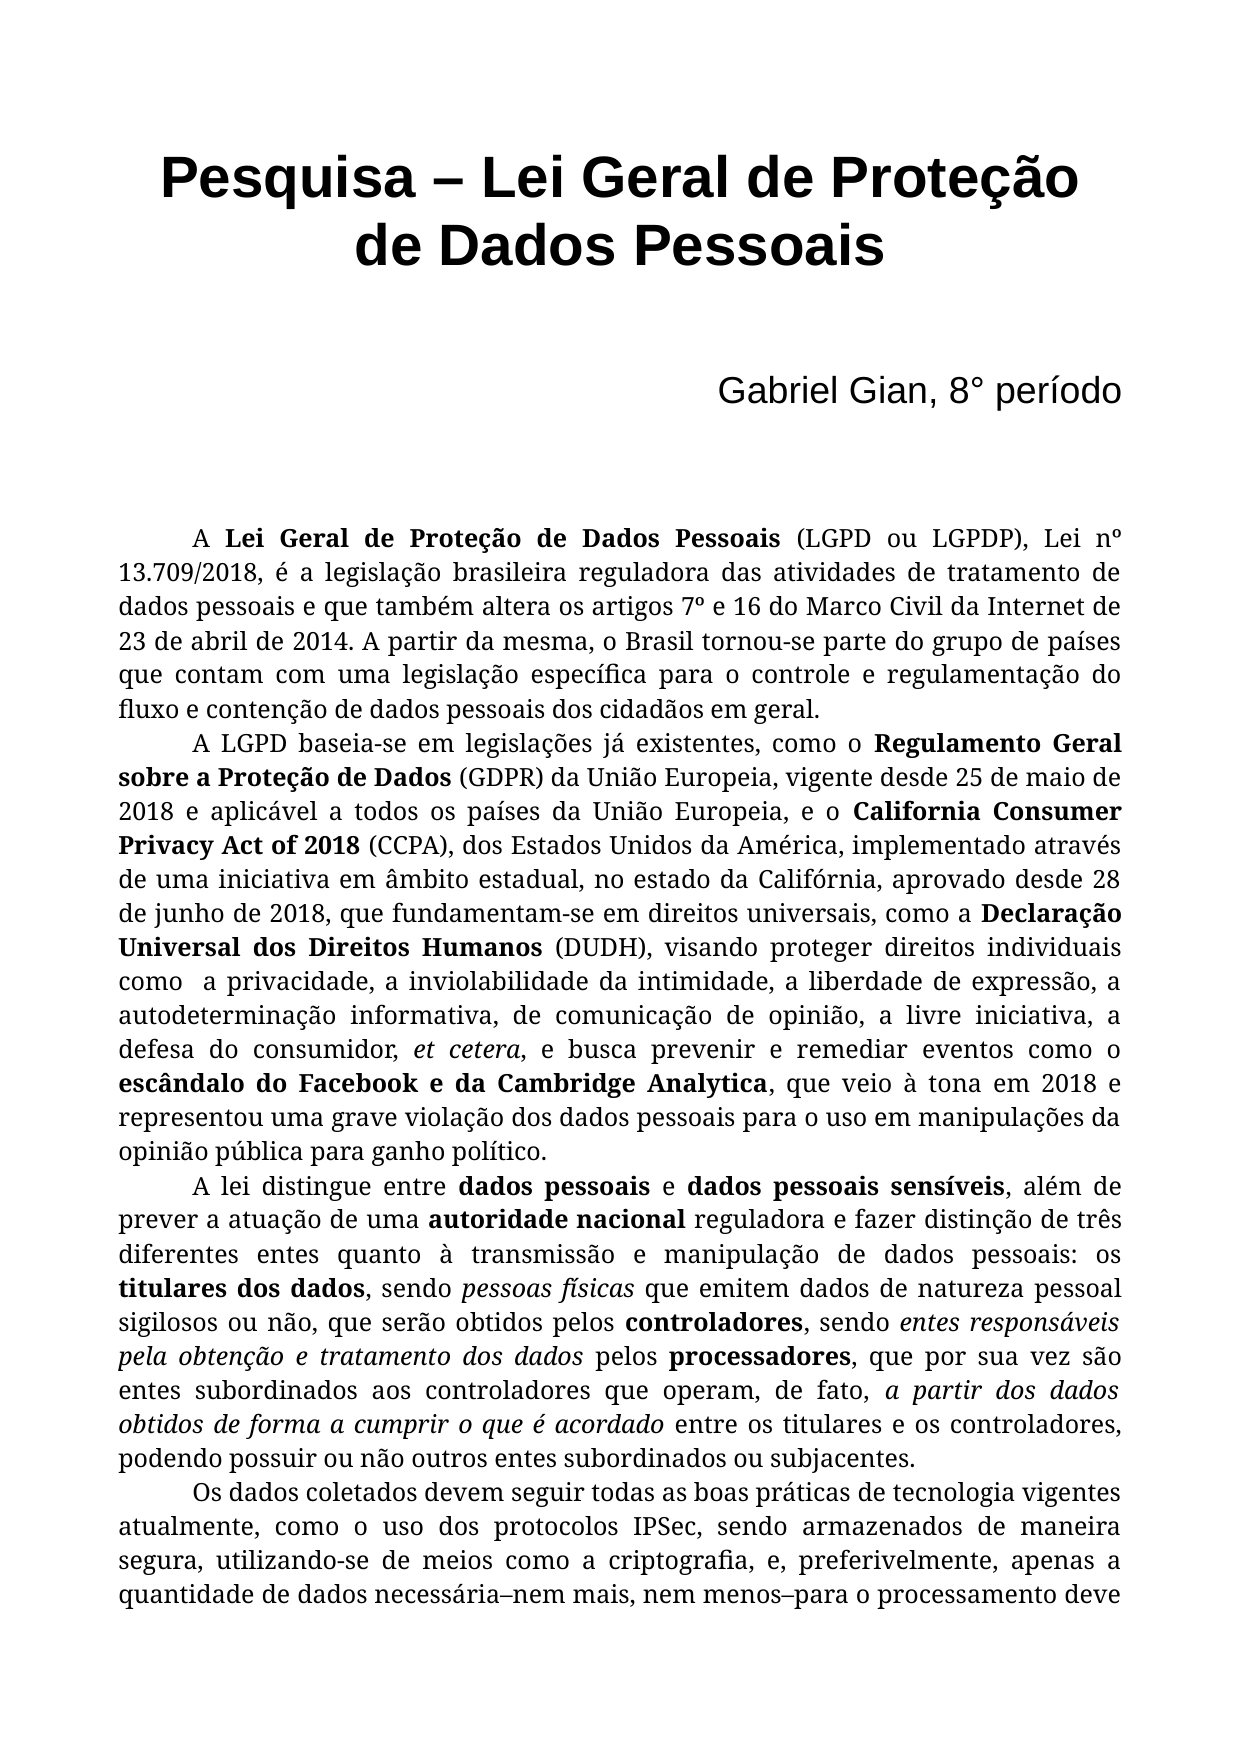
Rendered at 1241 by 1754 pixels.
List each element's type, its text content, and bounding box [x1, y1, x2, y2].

text A lei distingue entre dados pessoais e dados pessoais sensíveis, além de prever a atuação de uma autoridade nacional reguladora e fazer distinção de três diferentes entes quanto à transmissão e manipulação de dados pessoais: os titulares dos dados, sendo pessoas físicas que emitem dados de natureza pessoal sigilosos ou não, que serão obtidos pelos controladores, sendo entes responsáveis pela obtenção e tratamento dos dados pelos processadores, que por sua vez são entes subordinados aos controladores que operam, de fato, a partir dos dados obtidos de forma a cumprir o que é acordado entre os titulares e os controladores, podendo possuir ou não outros entes subordinados ou subjacentes. [118, 1168, 1122, 1475]
text A LGPD baseia-se em legislações já existentes, como o Regulamento Geral sobre a Proteção de Dados (GDPR) da União Europeia, vigente desde 25 de maio de 2018 e aplicável a todos os países da União Europeia, e o California Consumer Privacy Act of 2018 (CCPA), dos Estados Unidos da América, implementado através de uma iniciativa em âmbito estadual, no estado da Califórnia, aprovado desde 28 de junho de 2018, que fundamentam-se em direitos universais, como a Declaração Universal dos Direitos Humanos (DUDH), visando proteger direitos individuais como a privacidade, a inviolabilidade da intimidade, a liberdade de expressão, a autodeterminação informativa, de comunicação de opinião, a livre iniciativa, a defesa do consumidor, et cetera, e busca prevenir e remediar eventos como o escândalo do Facebook e da Cambridge Analytica, que veio à tona em 2018 e representou uma grave violação dos dados pessoais para o uso em manipulações da opinião pública para ganho político. [118, 725, 1122, 1168]
text Os dados coletados devem seguir todas as boas práticas de tecnologia vigentes atualmente, como o uso dos protocolos IPSec, sendo armazenados de maneira segura, utilizando-se de meios como a criptografia, e, preferivelmente, apenas a quantidade de dados necessária–nem mais, nem menos–para o processamento deve [118, 1475, 1122, 1611]
text A Lei Geral de Proteção de Dados Pessoais (LGPD ou LGPDP), Lei nº 13.709/2018, é a legislação brasileira reguladora das atividades de tratamento de dados pessoais e que também altera os artigos 7º e 16 do Marco Civil da Internet de 23 de abril de 2014. A partir da mesma, o Brasil tornou-se parte do grupo de países que contam com uma legislação específica para o controle e regulamentação do fluxo e contenção de dados pessoais dos cidadãos em geral. [118, 521, 1122, 725]
subtitle Gabriel Gian, 8° período [118, 368, 1122, 412]
title Pesquisa – Lei Geral de Proteção de Dados Pessoais [118, 143, 1122, 277]
